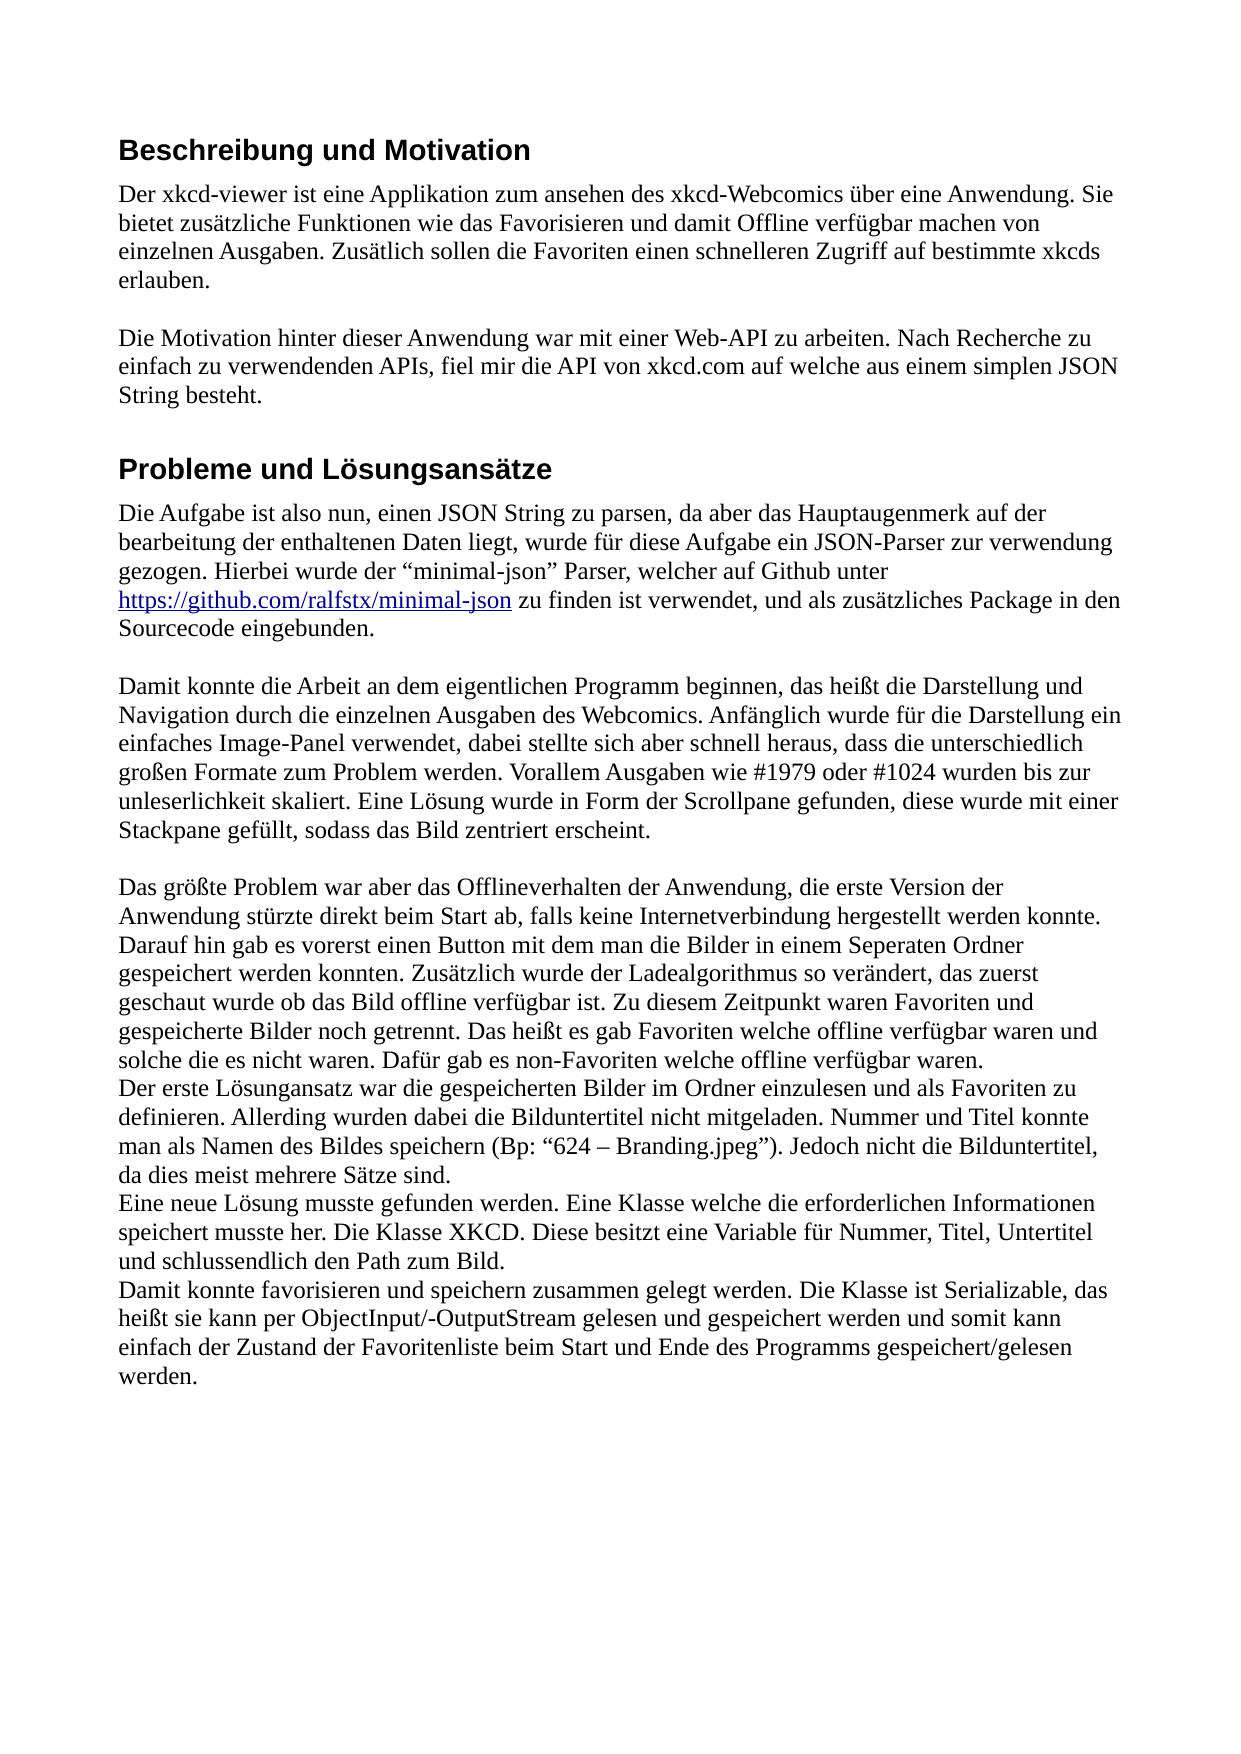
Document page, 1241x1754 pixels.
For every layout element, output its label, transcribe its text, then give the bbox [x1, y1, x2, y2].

text Die Motivation hinter dieser Anwendung war mit einer Web-API zu arbeiten. Nach Recherche zu einfach zu verwendenden APIs, fiel mir die API von xkcd.com auf welche aus einem simplen JSON String besteht. [118, 323, 1122, 409]
text Der erste Lösungansatz war die gespeicherten Bilder im Ordner einzulesen und als Favoriten zu definieren. Allerding wurden dabei die Bilduntertitel nicht mitgeladen. Nummer und Titel konnte man als Namen des Bildes speichern (Bp: “624 – Branding.jpeg”). Jedoch nicht die Bilduntertitel, da dies meist mehrere Sätze sind. [118, 1073, 1122, 1188]
subtitle Beschreibung und Motivation [118, 133, 1122, 166]
text Die Aufgabe ist also nun, einen JSON String zu parsen, da aber das Hauptaugenmerk auf der bearbeitung der enthaltenen Daten liegt, wurde für diese Aufgabe ein JSON-Parser zur verwendung gezogen. Hierbei wurde der “minimal-json” Parser, welcher auf Github unter https://github.com/ralfstx/minimal-json zu finden ist verwendet, und als zusätzliches Package in den Sourcecode eingebunden. [118, 498, 1122, 642]
subtitle Probleme und Lösungsansätze [118, 452, 1122, 486]
text Damit konnte die Arbeit an dem eigentlichen Programm beginnen, das heißt die Darstellung und Navigation durch die einzelnen Ausgaben des Webcomics. Anfänglich wurde für die Darstellung ein einfaches Image-Panel verwendet, dabei stellte sich aber schnell heraus, dass die unterschiedlich großen Formate zum Problem werden. Vorallem Ausgaben wie #1979 oder #1024 wurden bis zur unleserlichkeit skaliert. Eine Lösung wurde in Form der Scrollpane gefunden, diese wurde mit einer Stackpane gefüllt, sodass das Bild zentriert erscheint. [118, 671, 1122, 843]
text Das größte Problem war aber das Offlineverhalten der Anwendung, die erste Version der Anwendung stürzte direkt beim Start ab, falls keine Internetverbindung hergestellt werden konnte. Darauf hin gab es vorerst einen Button mit dem man die Bilder in einem Seperaten Ordner gespeichert werden konnten. Zusätzlich wurde der Ladealgorithmus so verändert, das zuerst geschaut wurde ob das Bild offline verfügbar ist. Zu diesem Zeitpunkt waren Favoriten und gespeicherte Bilder noch getrennt. Das heißt es gab Favoriten welche offline verfügbar waren und solche die es nicht waren. Dafür gab es non-Favoriten welche offline verfügbar waren. [118, 872, 1122, 1073]
text Der xkcd-viewer ist eine Applikation zum ansehen des xkcd-Webcomics über eine Anwendung. Sie bietet zusätzliche Funktionen wie das Favorisieren und damit Offline verfügbar machen von einzelnen Ausgaben. Zusätlich sollen die Favoriten einen schnelleren Zugriff auf bestimmte xkcds erlauben. [118, 179, 1122, 294]
text Eine neue Lösung musste gefunden werden. Eine Klasse welche die erforderlichen Informationen speichert musste her. Die Klasse XKCD. Diese besitzt eine Variable für Nummer, Titel, Untertitel und schlussendlich den Path zum Bild. [118, 1188, 1122, 1275]
text Damit konnte favorisieren und speichern zusammen gelegt werden. Die Klasse ist Serializable, das heißt sie kann per ObjectInput/-OutputStream gelesen und gespeichert werden und somit kann einfach der Zustand der Favoritenliste beim Start und Ende des Programms gespeichert/gelesen werden. [118, 1275, 1122, 1390]
